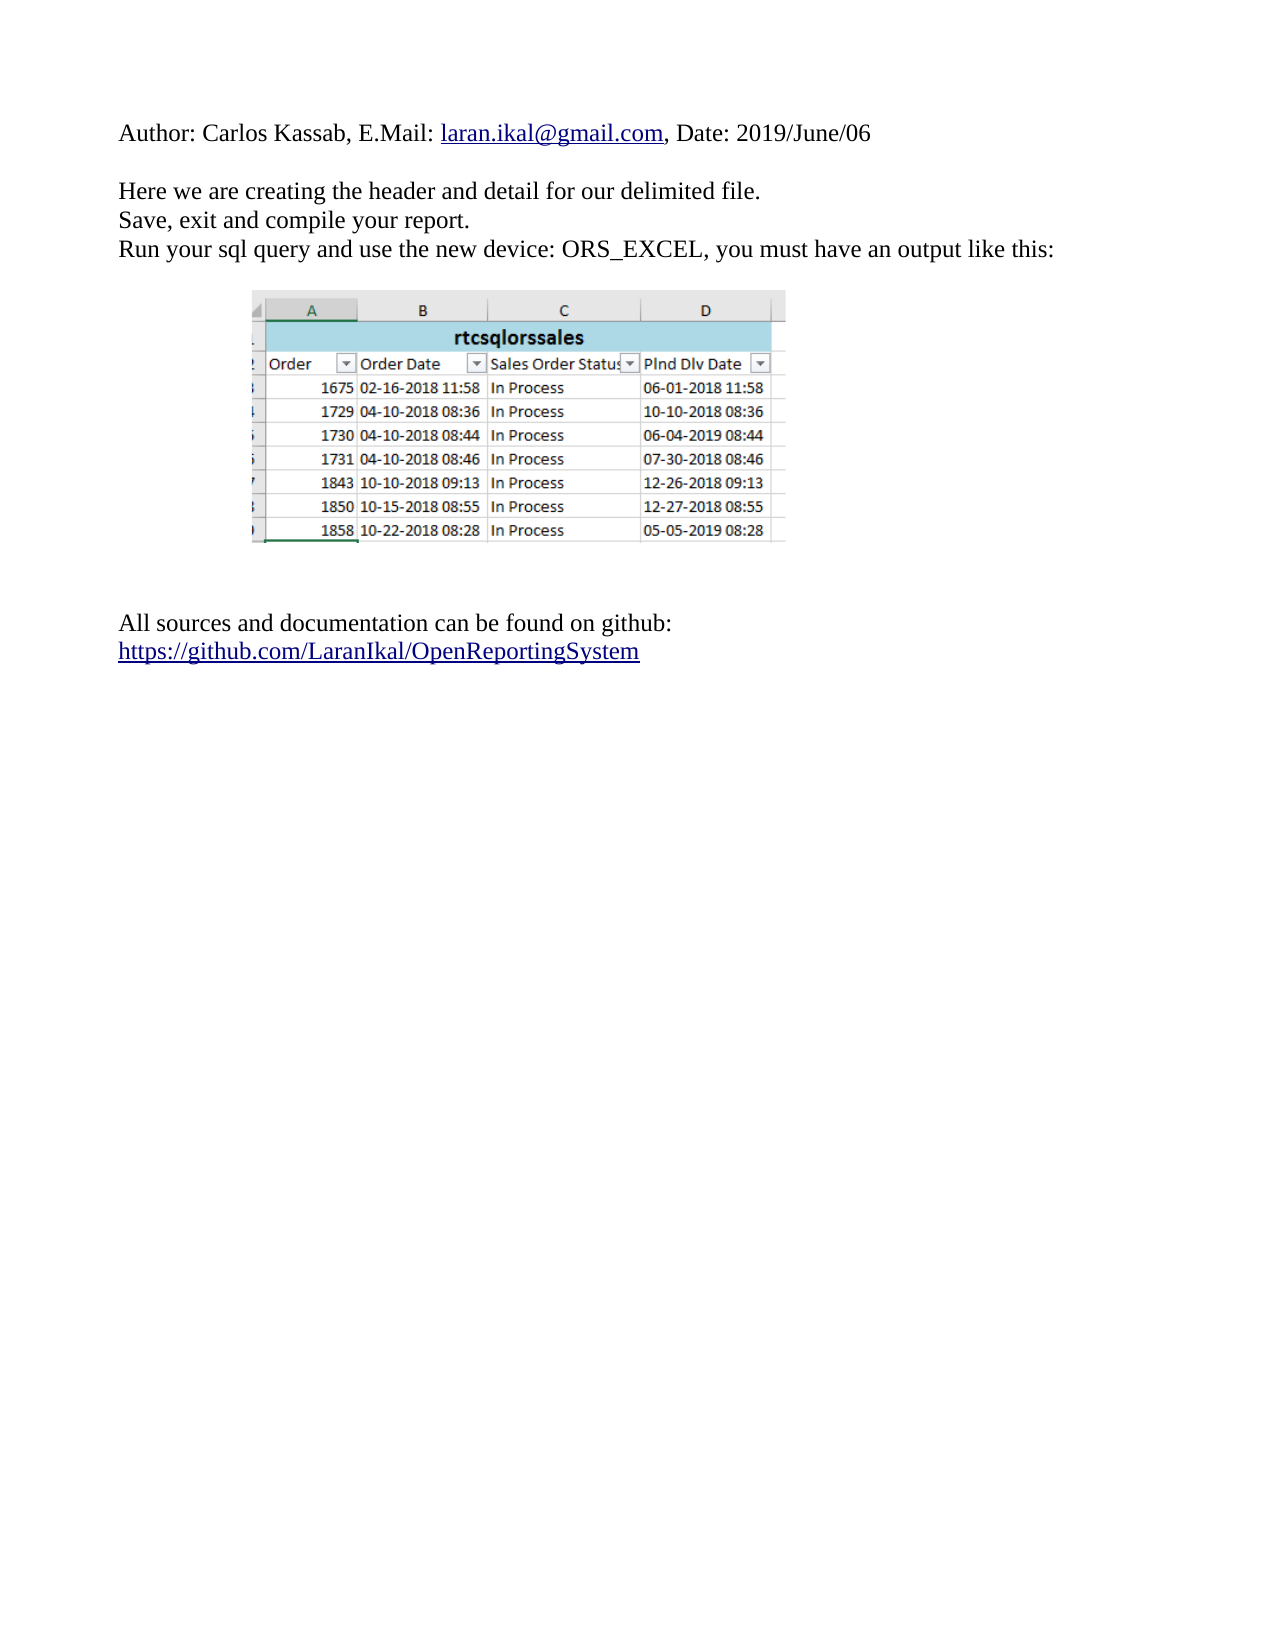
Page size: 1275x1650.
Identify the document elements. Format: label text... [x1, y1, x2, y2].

text Save, exit and compile your report. [118, 205, 1157, 234]
text All sources and documentation can be found on github: https://github.com/LaranIkal/OpenReportingSystem [118, 608, 1157, 665]
text Here we are creating the header and detail for our delimited file. [118, 176, 1157, 205]
picture [251, 290, 786, 543]
text Run your sql query and use the new device: ORS_EXCEL, you must have an output like this: [118, 234, 1157, 263]
